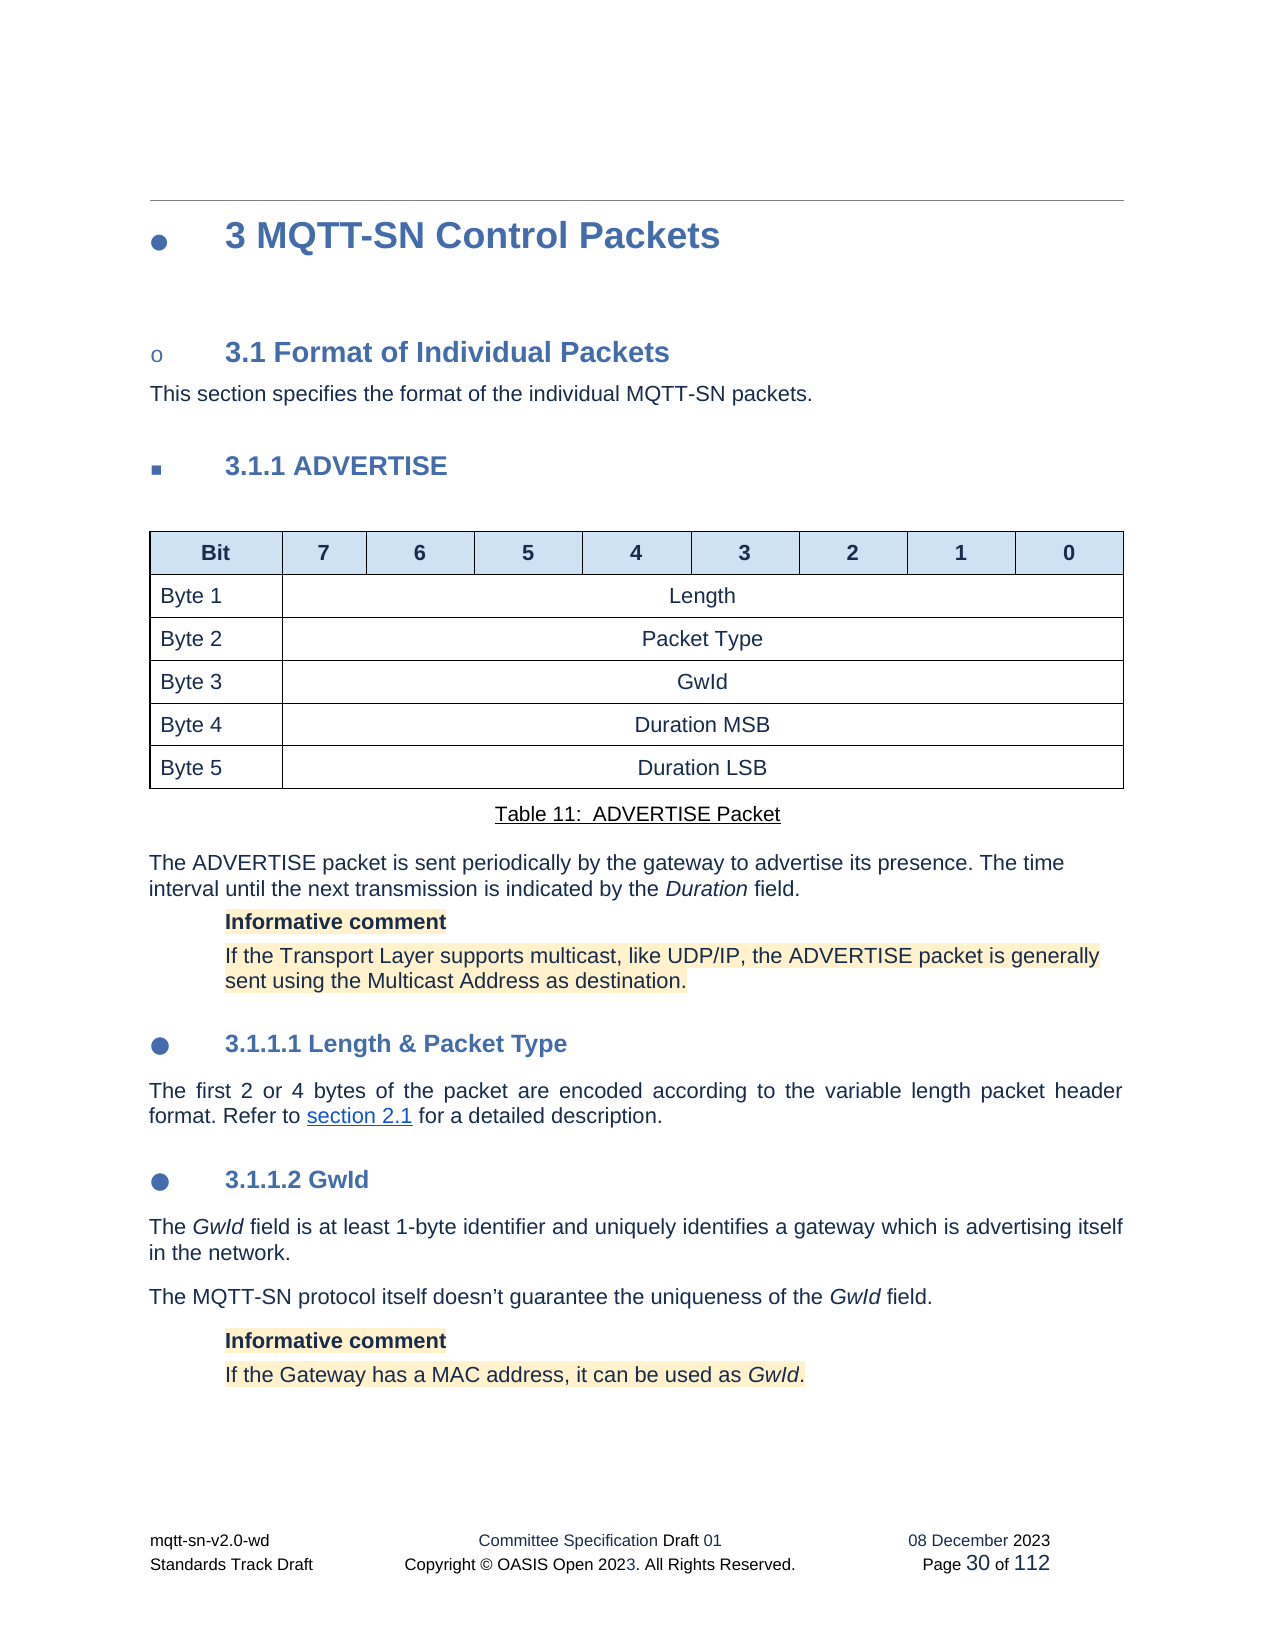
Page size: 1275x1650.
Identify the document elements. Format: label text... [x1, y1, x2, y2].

table_header 0 [1016, 532, 1123, 574]
text This section specifies the format of the individual MQTT-SN packets. [149, 380, 1124, 406]
table_cell Byte 5 [151, 746, 282, 788]
table_header 1 [908, 532, 1015, 574]
table_cell Byte 1 [151, 575, 282, 617]
table_cell GwId [283, 661, 1123, 702]
table_header 6 [367, 532, 474, 574]
text Informative comment [225, 909, 1124, 934]
text The first 2 or 4 bytes of the packet are encoded according to the variable length packet header format. Refer to section 2.1 for a detailed description. [148, 1077, 1124, 1129]
table_header 5 [475, 532, 582, 574]
table_header 2 [800, 532, 907, 574]
subtitle 3.1 Format of Individual Packets [150, 335, 1124, 369]
table_header Bit [151, 532, 282, 574]
table_cell Byte 2 [151, 618, 282, 659]
text If the Gateway has a MAC address, it can be used as GwId. [225, 1361, 1124, 1387]
text Informative comment [225, 1328, 1124, 1353]
table_cell Packet Type [283, 618, 1123, 659]
subtitle 3.1.1.2 GwId [150, 1154, 1124, 1201]
subtitle 3 MQTT-SN Control Packets [150, 201, 1124, 261]
table_header 4 [583, 532, 691, 574]
table_cell Byte 4 [151, 704, 282, 745]
table_cell Duration LSB [283, 746, 1123, 788]
subtitle 3.1.1.1 Length & Packet Type [150, 1018, 1124, 1065]
subtitle 3.1.1 ADVERTISE [150, 447, 1124, 486]
table_cell Length [283, 575, 1123, 617]
table_header 3 [692, 532, 799, 574]
table_header 7 [283, 532, 366, 574]
text The ADVERTISE packet is sent periodically by the gateway to advertise its presence. The time interval until the next transmission is indicated by the Duration field. [148, 850, 1124, 901]
text Table 11: ADVERTISE Packet [150, 802, 1125, 826]
text The GwId field is at least 1-byte identifier and uniquely identifies a gateway which is advertising itself in the network. [148, 1214, 1124, 1265]
text If the Transport Layer supports multicast, like UDP/IP, the ADVERTISE packet is generally sent using the Multicast Address as destination. [225, 943, 1124, 993]
text The MQTT-SN protocol itself doesn’t guarantee the uniqueness of the GwId field. [148, 1284, 1124, 1309]
table_cell Duration MSB [283, 704, 1123, 745]
table_cell Byte 3 [151, 661, 282, 702]
